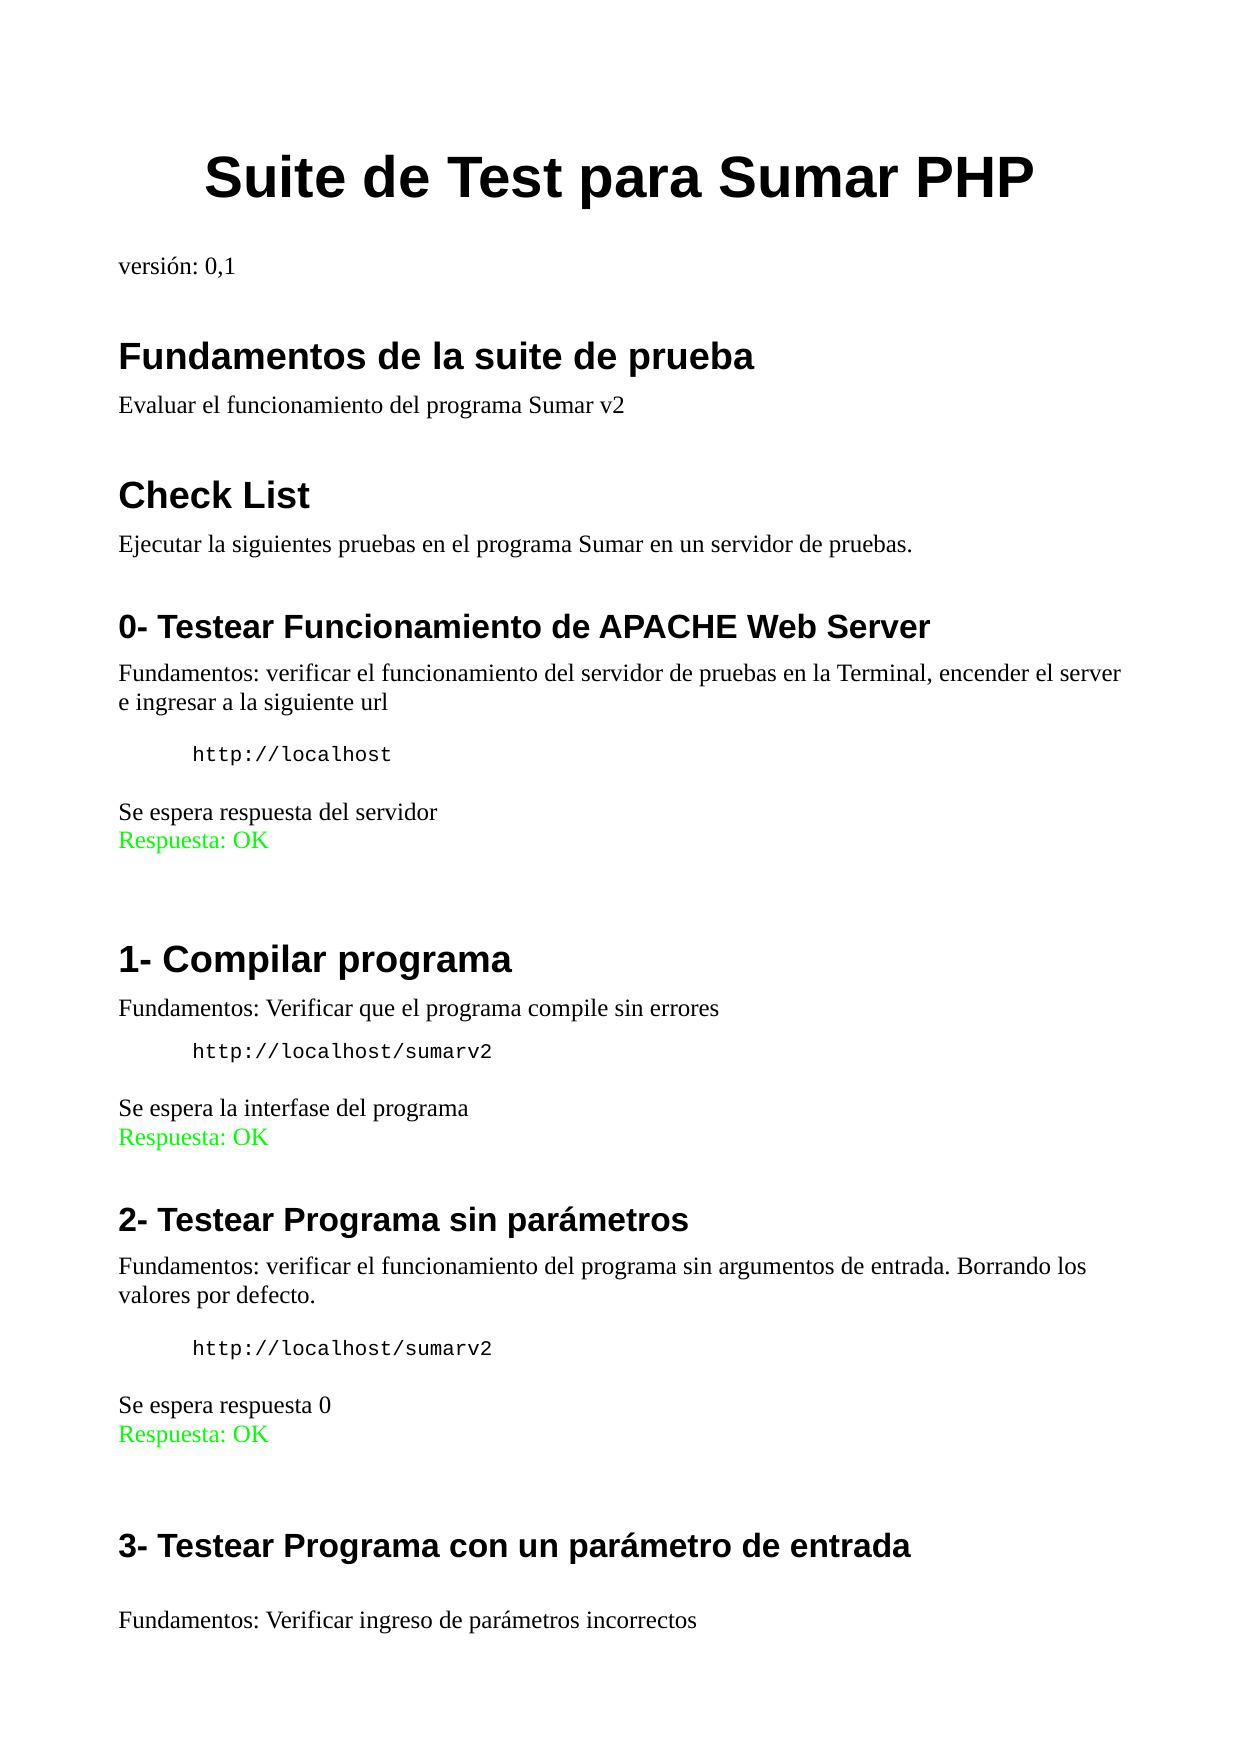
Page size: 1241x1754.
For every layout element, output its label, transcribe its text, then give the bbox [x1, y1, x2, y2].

text http://localhost/sumarv2 [118, 1337, 1122, 1361]
text Ejecutar la siguientes pruebas en el programa Sumar en un servidor de pruebas. [118, 529, 1122, 557]
text Fundamentos: verificar el funcionamiento del servidor de pruebas en la Terminal, encender el server e ingresar a la siguiente url [118, 658, 1122, 716]
text Respuesta: OK [118, 826, 1122, 854]
subtitle 0- Testear Funcionamiento de APACHE Web Server [118, 607, 1122, 646]
text Se espera la interfase del programa [118, 1093, 1122, 1122]
subtitle Check List [118, 473, 1122, 516]
text http://localhost [118, 744, 1122, 768]
text Se espera respuesta 0 [118, 1390, 1122, 1419]
subtitle 2- Testear Programa sin parámetros [118, 1200, 1122, 1239]
text Se espera respuesta del servidor [118, 797, 1122, 826]
subtitle 3- Testear Programa con un parámetro de entrada [118, 1526, 1122, 1564]
title Suite de Test para Sumar PHP [118, 143, 1122, 210]
text Respuesta: OK [118, 1122, 1122, 1151]
text Fundamentos: Verificar ingreso de parámetros incorrectos [118, 1606, 1122, 1634]
text http://localhost/sumarv2 [118, 1041, 1122, 1064]
text versión: 0,1 [118, 251, 1122, 280]
text Respuesta: OK [118, 1419, 1122, 1447]
subtitle Fundamentos de la suite de prueba [118, 334, 1122, 378]
subtitle 1- Compilar programa [118, 937, 1122, 981]
text Fundamentos: Verificar que el programa compile sin errores [118, 993, 1122, 1022]
text Evaluar el funcionamiento del programa Sumar v2 [118, 390, 1122, 419]
text Fundamentos: verificar el funcionamiento del programa sin argumentos de entrada. Borrando los valores por defecto. [118, 1251, 1122, 1309]
